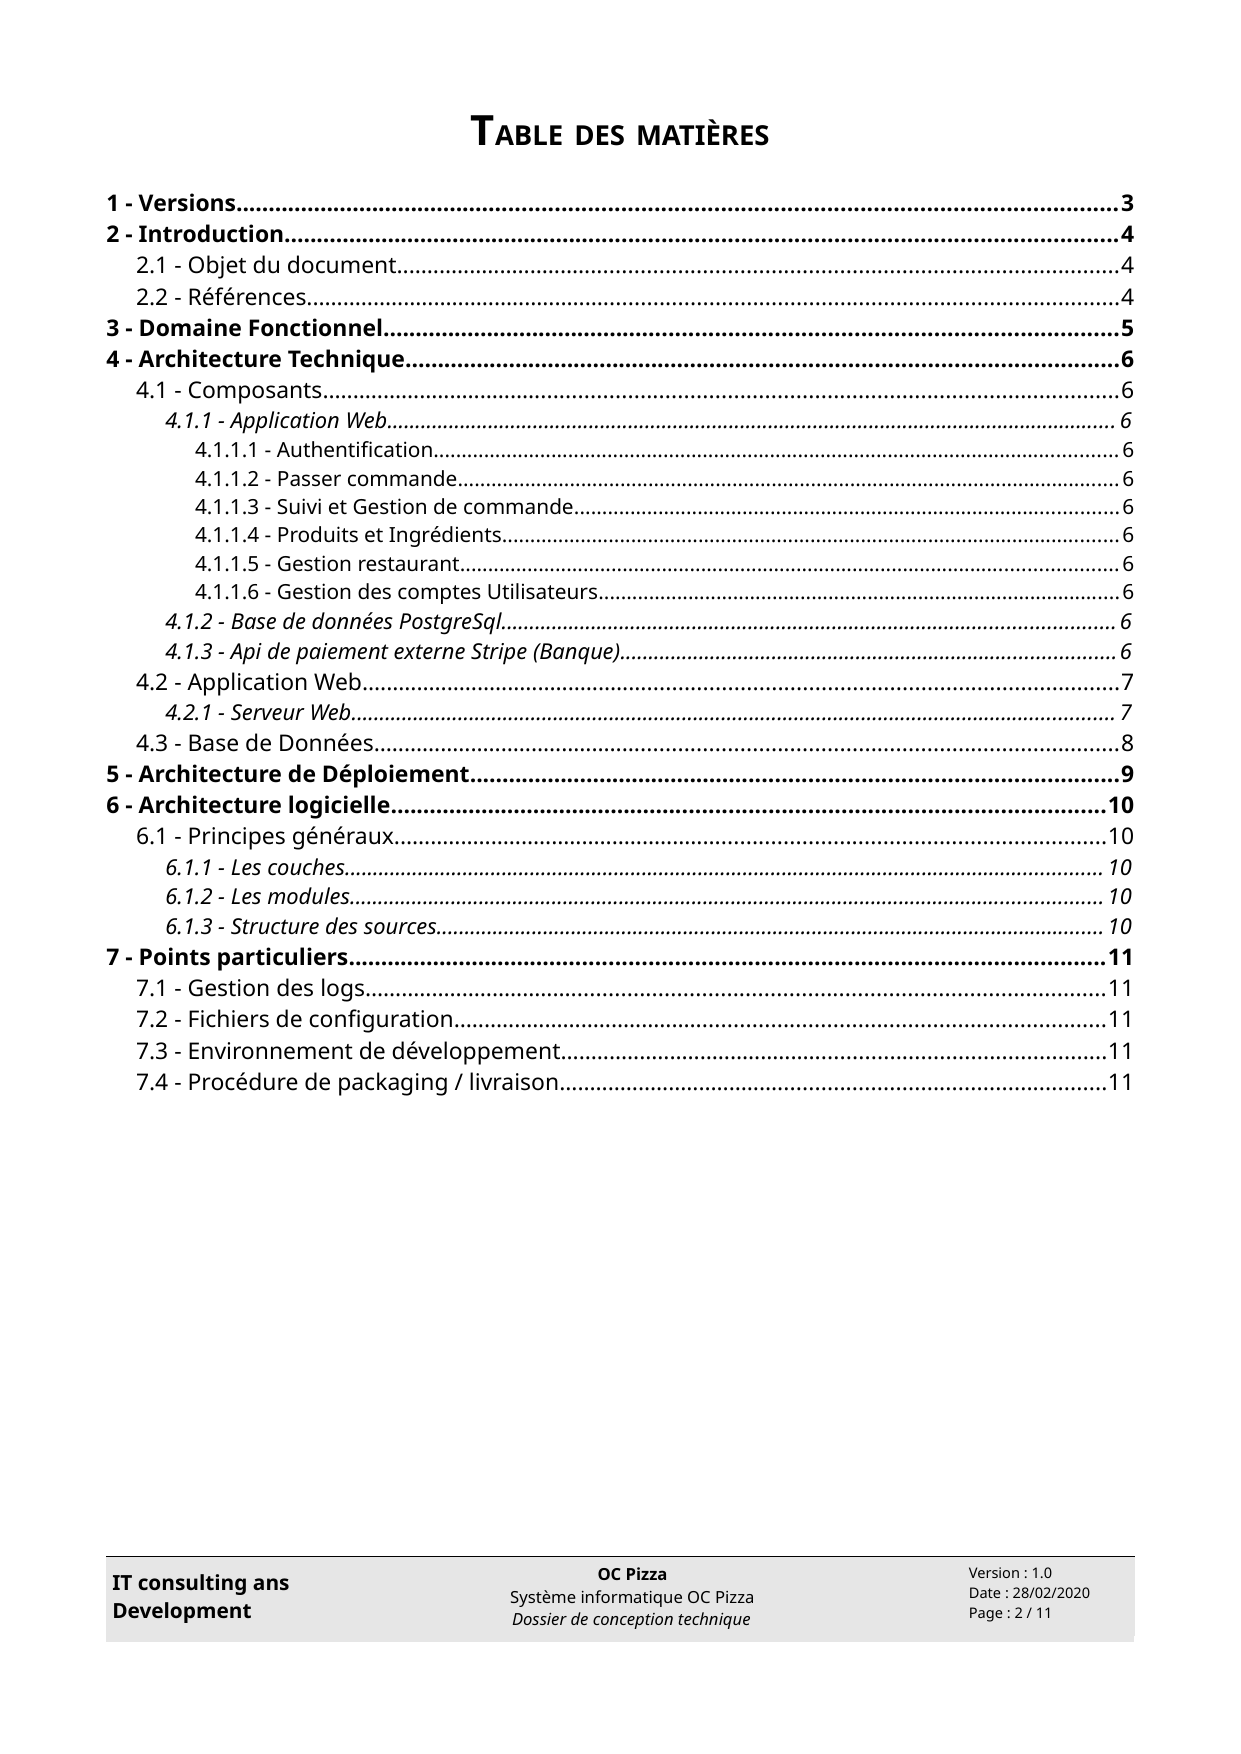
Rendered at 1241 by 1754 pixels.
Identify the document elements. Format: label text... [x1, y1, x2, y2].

text 4.2.1 - Serveur Web 7 [165, 697, 1134, 726]
text 1 - Versions 3 [106, 187, 1134, 218]
text 4 - Architecture Technique 6 [106, 343, 1134, 374]
text 6.1 - Principes généraux 10 [136, 820, 1134, 851]
text 6.1.3 - Structure des sources 10 [165, 911, 1134, 941]
text 4.1.1.1 - Authentification 6 [195, 435, 1134, 464]
text 4.1 - Composants 6 [136, 374, 1134, 405]
text 7.4 - Procédure de packaging / livraison 11 [136, 1066, 1134, 1097]
text 7.3 - Environnement de développement 11 [136, 1034, 1134, 1066]
subtitle Table des matières [106, 100, 1134, 157]
text 4.1.3 - Api de paiement externe Stripe (Banque) 6 [165, 636, 1134, 665]
text 5 - Architecture de Déploiement 9 [106, 758, 1134, 789]
text 4.1.1 - Application Web 6 [165, 405, 1134, 435]
text 7 - Points particuliers 11 [106, 941, 1134, 972]
text 4.1.1.4 - Produits et Ingrédients 6 [195, 521, 1134, 549]
text 4.1.1.6 - Gestion des comptes Utilisateurs 6 [195, 577, 1134, 606]
text 3 - Domaine Fonctionnel 5 [106, 312, 1134, 343]
text 7.2 - Fichiers de configuration 11 [136, 1003, 1134, 1034]
text 4.1.1.5 - Gestion restaurant 6 [195, 549, 1134, 577]
text 4.2 - Application Web 7 [136, 665, 1134, 697]
text 6 - Architecture logicielle 10 [106, 789, 1134, 820]
text 4.1.1.3 - Suivi et Gestion de commande 6 [195, 492, 1134, 521]
text 6.1.2 - Les modules 10 [165, 881, 1134, 911]
text 4.1.2 - Base de données PostgreSql 6 [165, 606, 1134, 636]
text 4.3 - Base de Données 8 [136, 726, 1134, 758]
text 6.1.1 - Les couches 10 [165, 851, 1134, 881]
text 7.1 - Gestion des logs 11 [136, 972, 1134, 1003]
text 4.1.1.2 - Passer commande 6 [195, 464, 1134, 492]
text 2.1 - Objet du document 4 [136, 249, 1134, 280]
text 2 - Introduction 4 [106, 218, 1134, 249]
text 2.2 - Références 4 [136, 280, 1134, 312]
